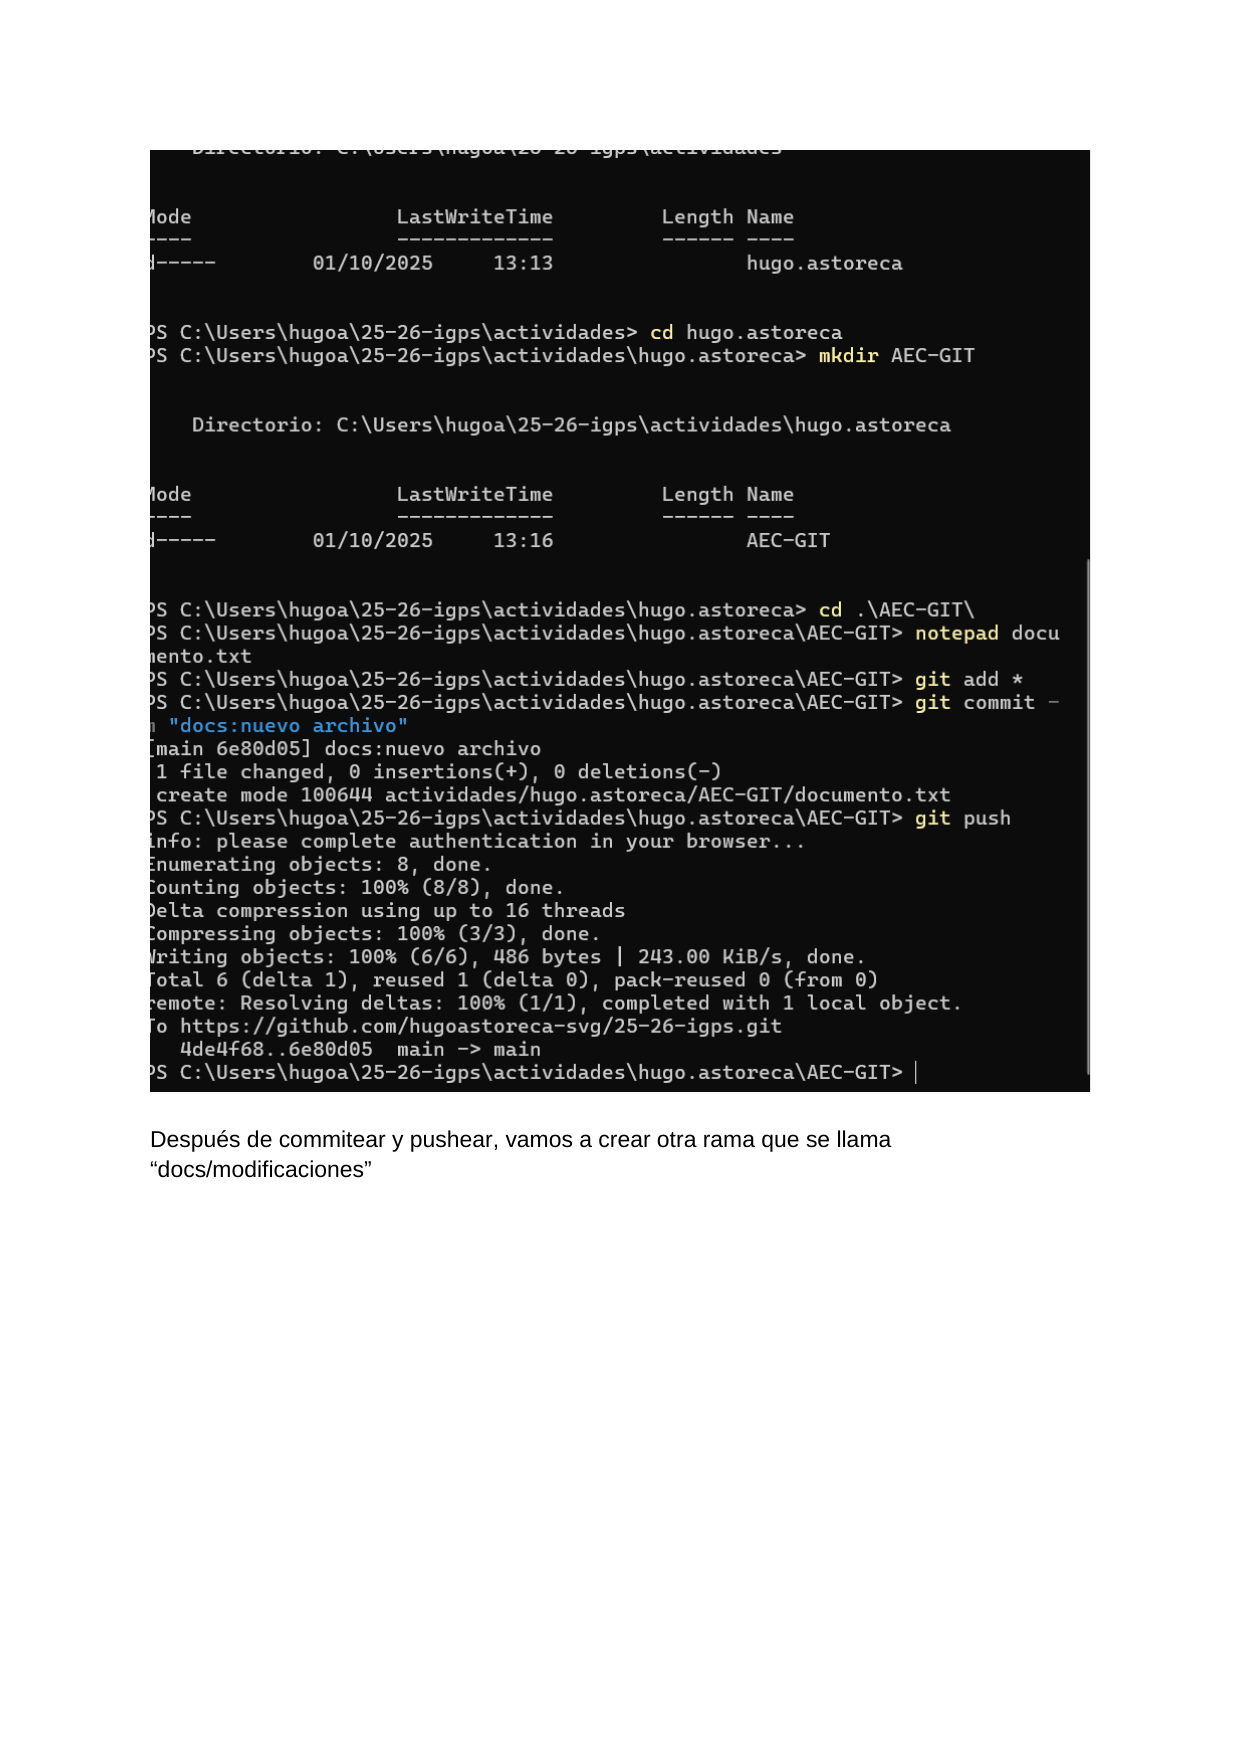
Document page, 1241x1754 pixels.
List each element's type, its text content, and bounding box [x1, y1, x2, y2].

text Después de commitear y pushear, vamos a crear otra rama que se llama “docs/modificaciones” [150, 1126, 1090, 1182]
picture [150, 150, 1091, 1092]
